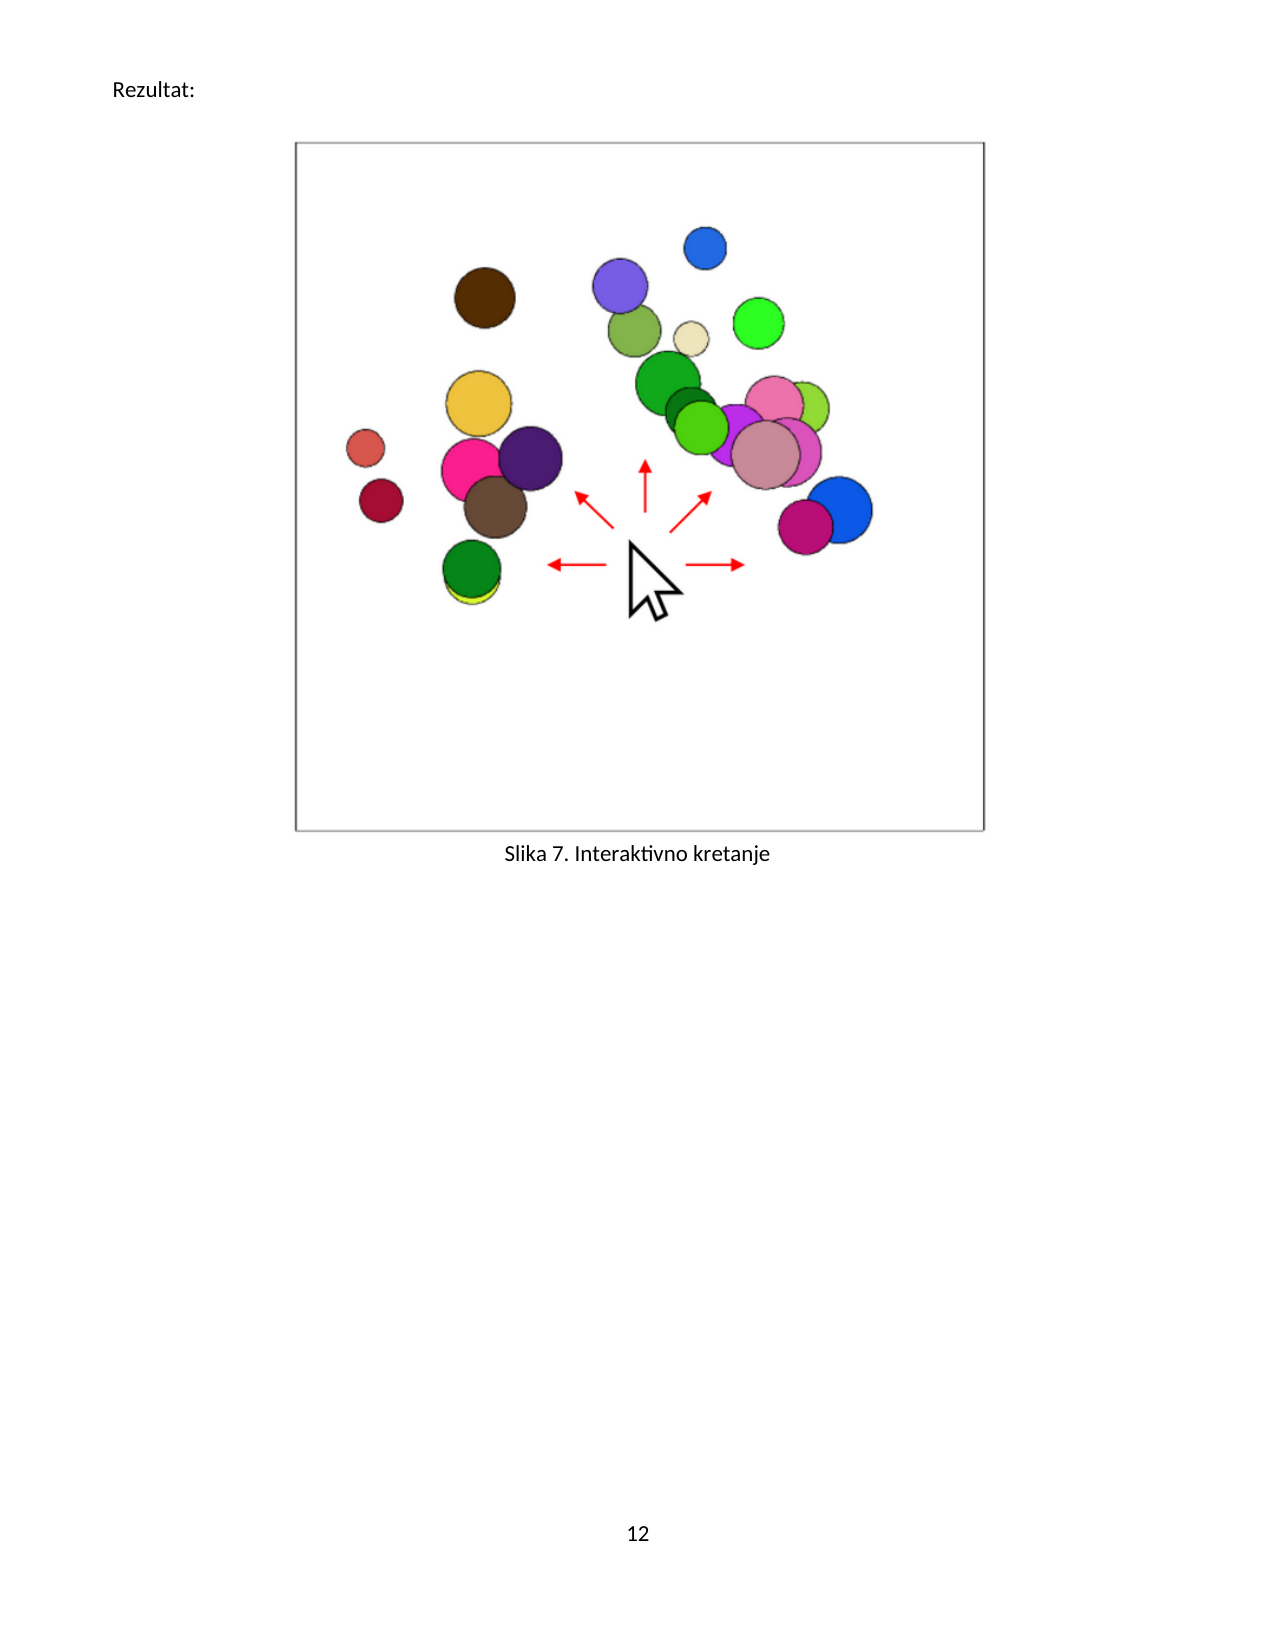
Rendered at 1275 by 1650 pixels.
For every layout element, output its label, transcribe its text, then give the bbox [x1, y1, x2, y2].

picture [273, 131, 1002, 839]
text Slika 7. Interaktivno kretanje [75, 131, 1200, 867]
text Rezultat: [75, 75, 1200, 103]
